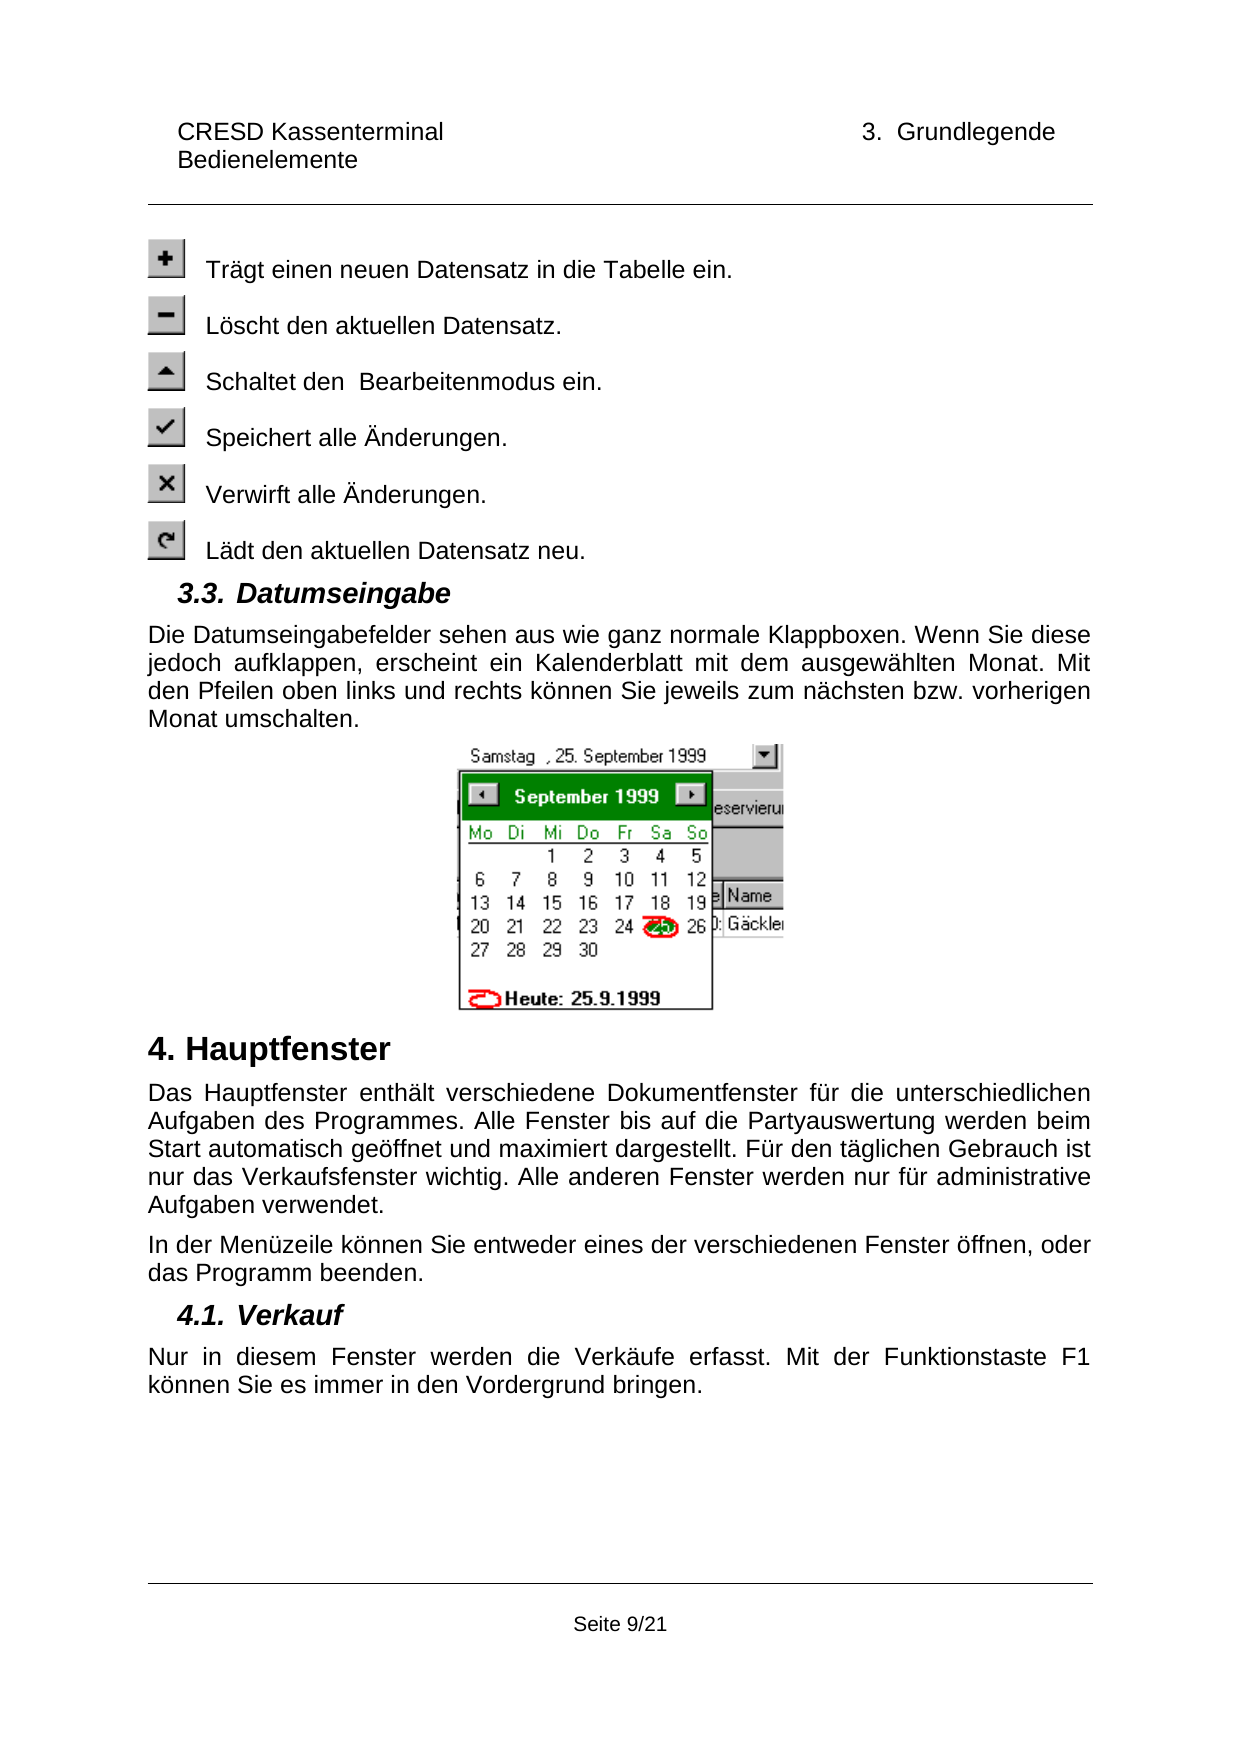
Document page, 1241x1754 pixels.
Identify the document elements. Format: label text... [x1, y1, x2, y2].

picture [456, 744, 784, 1018]
text Verwirft alle Änderungen. [148, 464, 1093, 508]
subtitle Verkauf [177, 1299, 1093, 1331]
text Löscht den aktuellen Datensatz. [148, 295, 1093, 340]
text Das Hauptfenster enthält verschiedene Dokumentfenster für die unterschiedlichen Aufgaben des Programmes. Alle Fenster bis auf die Partyauswertung werden beim Start automatisch geöffnet und maximiert dargestellt. Für den täglichen Gebrauch ist nur das Verkaufsfenster wichtig. Alle anderen Fenster werden nur für administrative Aufgaben verwendet. [148, 1079, 1093, 1219]
text Speichert alle Änderungen. [148, 408, 1093, 452]
text In der Menüzeile können Sie entweder eines der verschiedenen Fenster öffnen, oder das Programm beenden. [148, 1231, 1093, 1287]
text Die Datumseingabefelder sehen aus wie ganz normale Klappboxen. Wenn Sie diese jedoch aufklappen, erscheint ein Kalenderblatt mit dem ausgewählten Monat. Mit den Pfeilen oben links und rechts können Sie jeweils zum nächsten bzw. vorherigen Monat umschalten. [148, 621, 1093, 733]
text Nur in diesem Fenster werden die Verkäufe erfasst. Mit der Funktionstaste F1 können Sie es immer in den Vordergrund bringen. [148, 1343, 1093, 1399]
subtitle Hauptfenster [148, 1030, 1093, 1067]
text Trägt einen neuen Datensatz in die Tabelle ein. [148, 239, 1093, 283]
subtitle Datumseingabe [177, 577, 1093, 609]
text Lädt den aktuellen Datensatz neu. [148, 520, 1093, 565]
text Schaltet den Bearbeitenmodus ein. [148, 352, 1093, 396]
